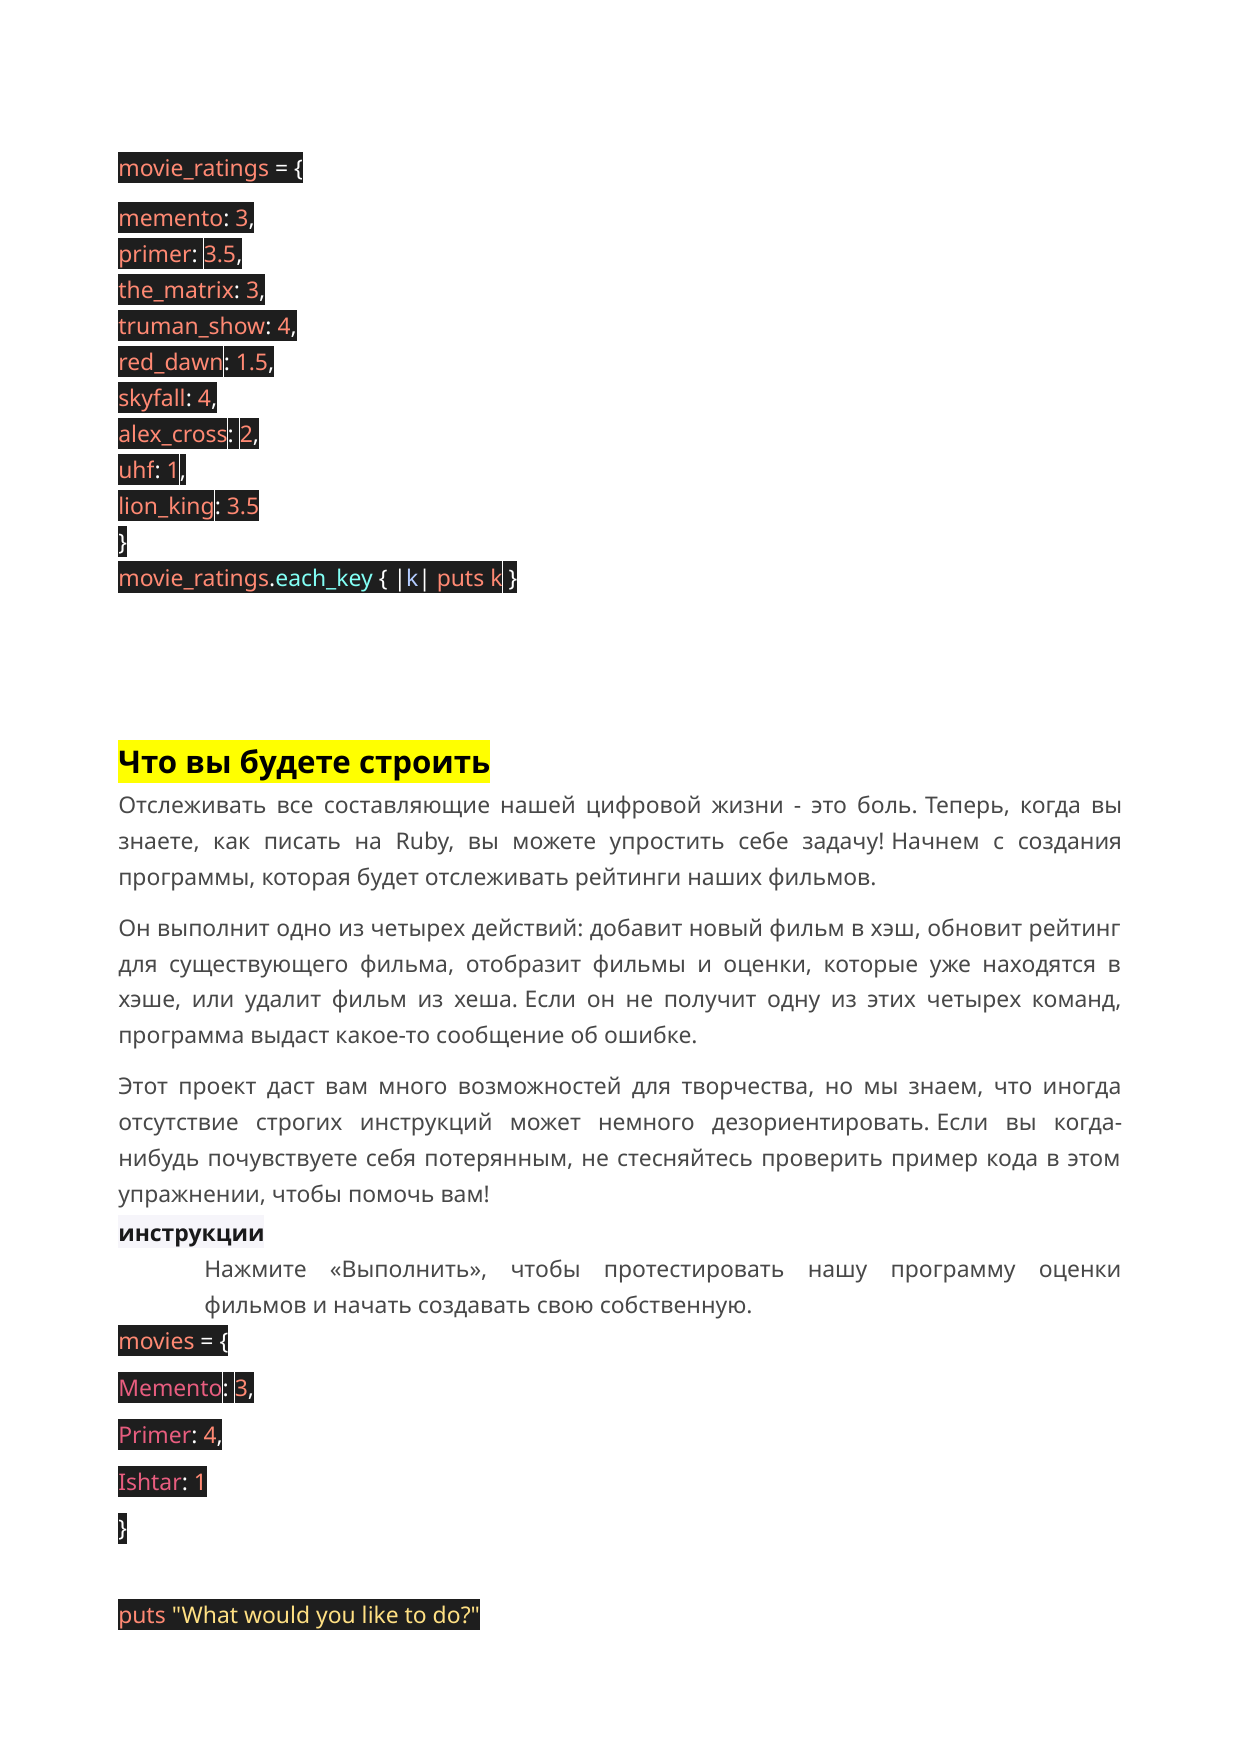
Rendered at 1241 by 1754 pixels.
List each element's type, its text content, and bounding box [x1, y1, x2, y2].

text } [118, 1512, 1122, 1544]
text memento: 3, [118, 202, 1122, 233]
text movies = { [118, 1325, 1122, 1356]
text Ishtar: 1 [118, 1466, 1122, 1497]
text movie_ratings.each_key { |k| puts k } [118, 561, 1122, 593]
text } [118, 526, 1122, 557]
subtitle инструкции [118, 1214, 1122, 1248]
text movie_ratings = { [118, 118, 1122, 183]
text primer: 3.5, [118, 238, 1122, 269]
text the_matrix: 3, [118, 274, 1122, 305]
text Memento: 3, [118, 1372, 1122, 1403]
text Primer: 4, [118, 1419, 1122, 1450]
text alex_cross: 2, [118, 418, 1122, 449]
text Нажмите «Выполнить», чтобы протестировать нашу программу оценки фильмов и начать создавать свою собственную. [204, 1253, 1122, 1320]
text skyfall: 4, [118, 382, 1122, 413]
text Отслеживать все составляющие нашей цифровой жизни - это боль. Теперь, когда вы знаете, как писать на Ruby, вы можете упростить себе задачу! Начнем с создания программы, которая будет отслеживать рейтинги наших фильмов. [118, 789, 1122, 892]
text truman_show: 4, [118, 310, 1122, 341]
text Он выполнит одно из четырех действий: добавит новый фильм в хэш, обновит рейтинг для существующего фильма, отобразит фильмы и оценки, которые уже находятся в хэше, или удалит фильм из хеша. Если он не получит одну из этих четырех команд, программа выдаст какое-то сообщение об ошибке. [118, 912, 1122, 1051]
text Этот проект даст вам много возможностей для творчества, но мы знаем, что иногда отсутствие строгих инструкций может немного дезориентировать. Если вы когда-нибудь почувствуете себя потерянным, не стесняйтесь проверить пример кода в этом упражнении, чтобы помочь вам! [118, 1070, 1122, 1209]
text Что вы будете строить [118, 740, 1122, 783]
text red_dawn: 1.5, [118, 346, 1122, 377]
text puts "What would you like to do?" [118, 1599, 1122, 1630]
text lion_king: 3.5 [118, 489, 1122, 521]
text uhf: 1, [118, 454, 1122, 485]
